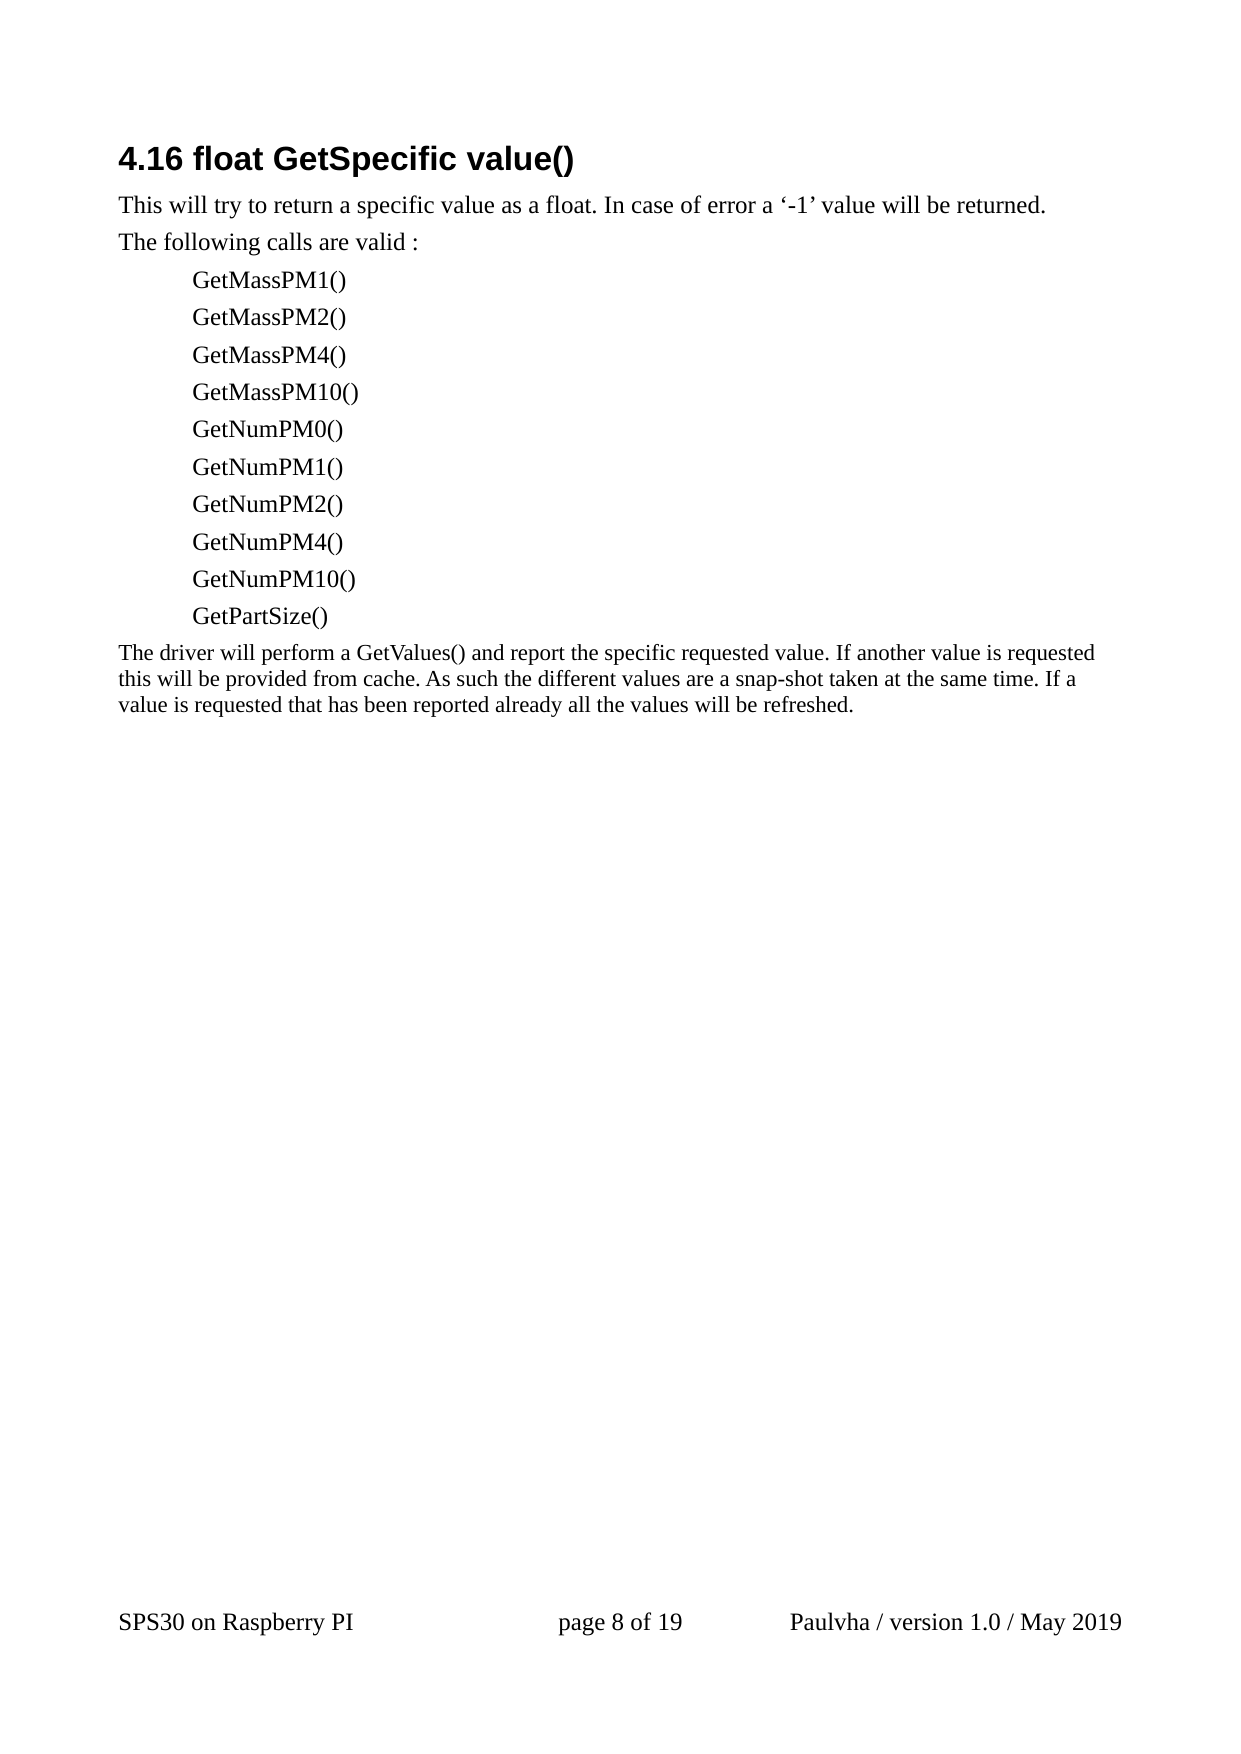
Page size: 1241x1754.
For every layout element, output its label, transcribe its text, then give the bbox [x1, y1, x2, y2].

text This will try to return a specific value as a float. In case of error a ‘-1’ value will be returned. [118, 190, 1122, 219]
text GetMassPM2() [192, 302, 1122, 331]
text GetPartSize() [192, 601, 1122, 630]
text GetMassPM1() [192, 265, 1122, 294]
text GetNumPM0() [192, 414, 1122, 443]
text The driver will perform a GetValues() and report the specific requested value. If another value is requested this will be provided from cache. As such the different values are a snap-shot taken at the same time. If a value is requested that has been reported already all the values will be refreshed. [118, 639, 1122, 718]
text GetMassPM4() [192, 340, 1122, 368]
text GetMassPM10() [192, 377, 1122, 406]
text GetNumPM2() [192, 489, 1122, 518]
text GetNumPM10() [192, 564, 1122, 593]
text The following calls are valid : [118, 227, 1122, 256]
subtitle 4.16 float GetSpecific value() [118, 139, 1122, 178]
text GetNumPM4() [192, 527, 1122, 555]
text GetNumPM1() [192, 452, 1122, 481]
